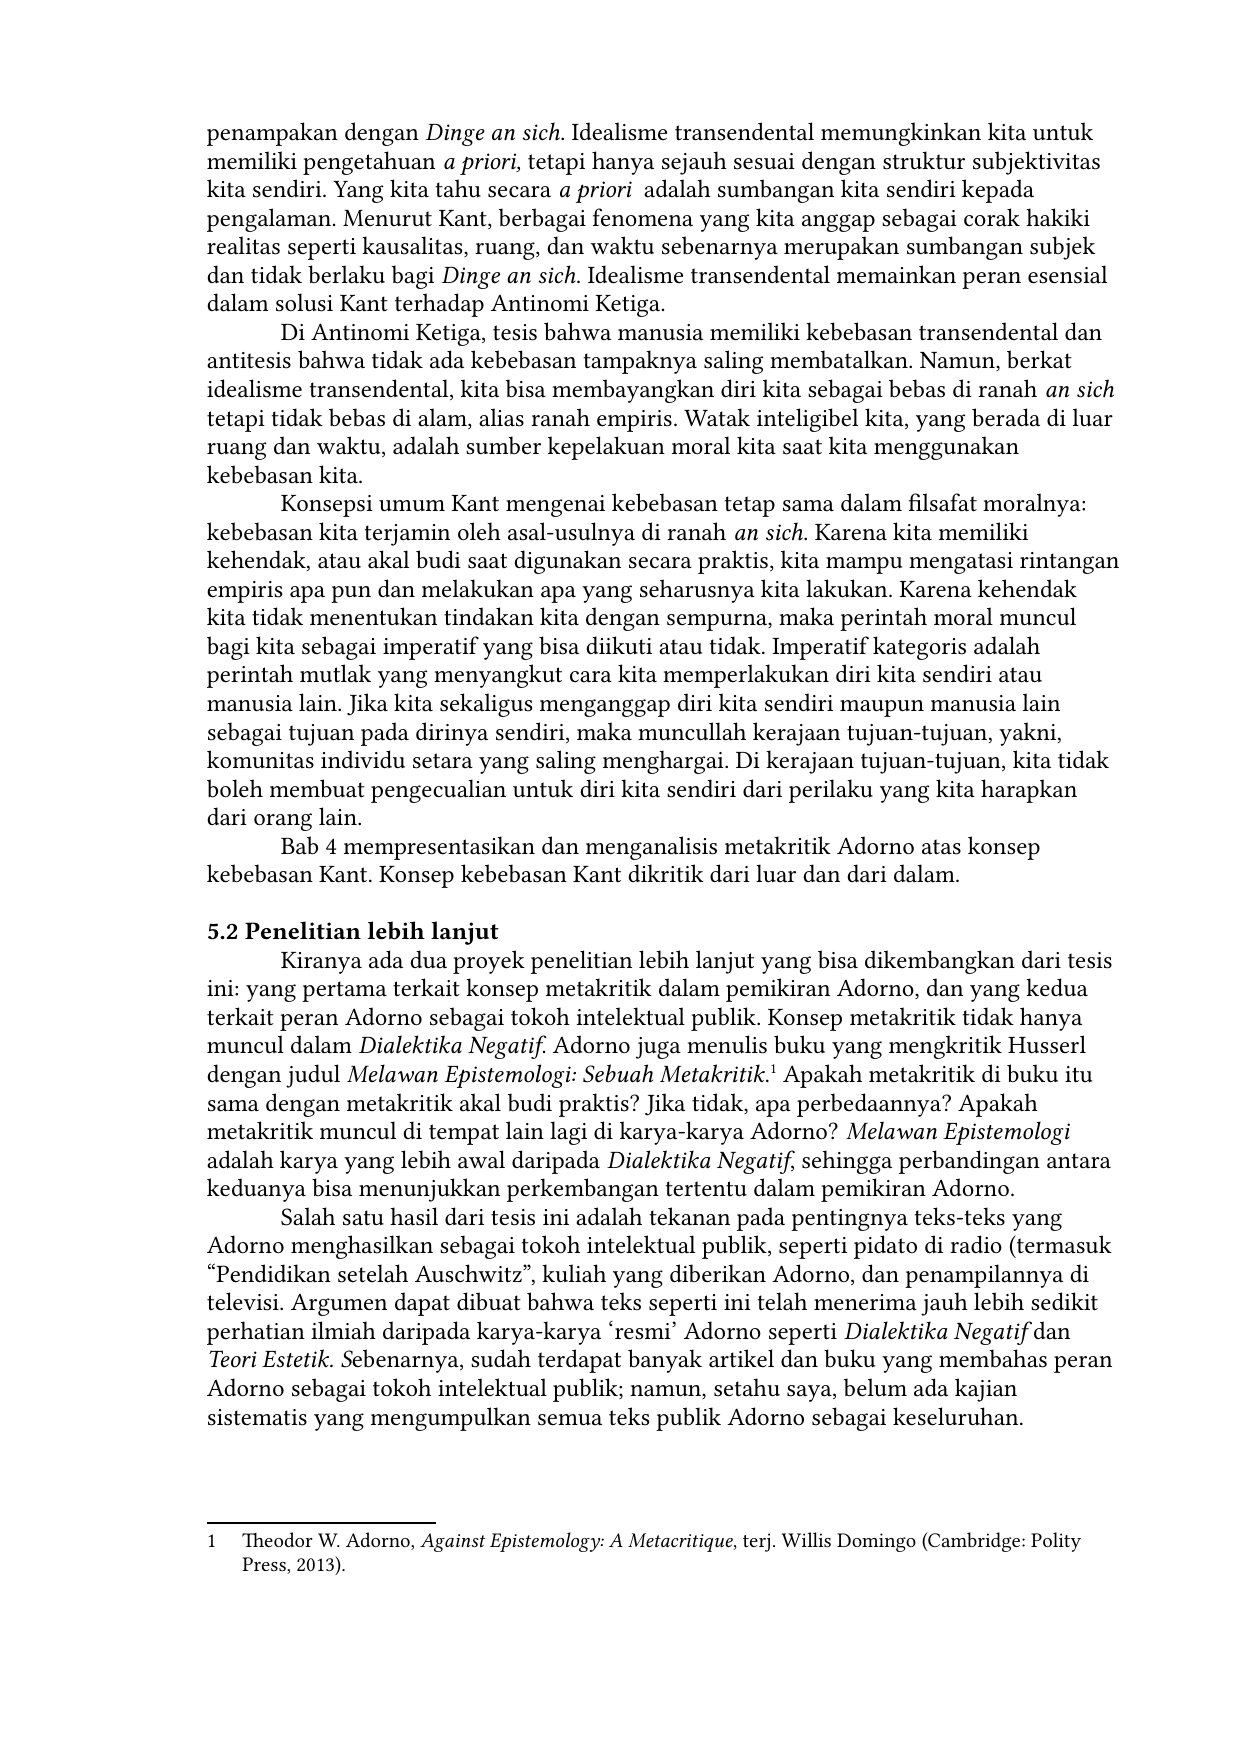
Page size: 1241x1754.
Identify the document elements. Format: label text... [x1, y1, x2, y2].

text Salah satu hasil dari tesis ini adalah tekanan pada pentingnya teks-teks yang Adorno menghasilkan sebagai tokoh intelektual publik, seperti pidato di radio (termasuk “Pendidikan setelah Auschwitz”, kuliah yang diberikan Adorno, dan penampilannya di televisi. Argumen dapat dibuat bahwa teks seperti ini telah menerima jauh lebih sedikit perhatian ilmiah daripada karya-karya ‘resmi’ Adorno seperti Dialektika Negatif dan Teori Estetik. Sebenarnya, sudah terdapat banyak artikel dan buku yang membahas peran Adorno sebagai tokoh intelektual publik; namun, setahu saya, belum ada kajian sistematis yang mengumpulkan semua teks publik Adorno sebagai keseluruhan. [207, 1203, 1122, 1431]
text Theodor W. Adorno, Against Epistemology: A Metacritique, terj. Willis Domingo (Cambridge: Polity Press, 2013). [207, 1529, 1122, 1577]
text 5.2 Penelitian lebih lanjut [207, 917, 1122, 946]
text Di Antinomi Ketiga, tesis bahwa manusia memiliki kebebasan transendental dan antitesis bahwa tidak ada kebebasan tampaknya saling membatalkan. Namun, berkat idealisme transendental, kita bisa membayangkan diri kita sebagai bebas di ranah an sich tetapi tidak bebas di alam, alias ranah empiris. Watak inteligibel kita, yang berada di luar ruang dan waktu, adalah sumber kepelakuan moral kita saat kita menggunakan kebebasan kita. [207, 318, 1122, 489]
text penampakan dengan Dinge an sich. Idealisme transendental memungkinkan kita untuk memiliki pengetahuan a priori, tetapi hanya sejauh sesuai dengan struktur subjektivitas kita sendiri. Yang kita tahu secara a priori adalah sumbangan kita sendiri kepada pengalaman. Menurut Kant, berbagai fenomena yang kita anggap sebagai corak hakiki realitas seperti kausalitas, ruang, dan waktu sebenarnya merupakan sumbangan subjek dan tidak berlaku bagi Dinge an sich. Idealisme transendental memainkan peran esensial dalam solusi Kant terhadap Antinomi Ketiga. [207, 118, 1122, 318]
text Konsepsi umum Kant mengenai kebebasan tetap sama dalam filsafat moralnya: kebebasan kita terjamin oleh asal-usulnya di ranah an sich. Karena kita memiliki kehendak, atau akal budi saat digunakan secara praktis, kita mampu mengatasi rintangan empiris apa pun dan melakukan apa yang seharusnya kita lakukan. Karena kehendak kita tidak menentukan tindakan kita dengan sempurna, maka perintah moral muncul bagi kita sebagai imperatif yang bisa diikuti atau tidak. Imperatif kategoris adalah perintah mutlak yang menyangkut cara kita memperlakukan diri kita sendiri atau manusia lain. Jika kita sekaligus menganggap diri kita sendiri maupun manusia lain sebagai tujuan pada dirinya sendiri, maka muncullah kerajaan tujuan-tujuan, yakni, komunitas individu setara yang saling menghargai. Di kerajaan tujuan-tujuan, kita tidak boleh membuat pengecualian untuk diri kita sendiri dari perilaku yang kita harapkan dari orang lain. [207, 489, 1122, 832]
text Kiranya ada dua proyek penelitian lebih lanjut yang bisa dikembangkan dari tesis ini: yang pertama terkait konsep metakritik dalam pemikiran Adorno, dan yang kedua terkait peran Adorno sebagai tokoh intelektual publik. Konsep metakritik tidak hanya muncul dalam Dialektika Negatif. Adorno juga menulis buku yang mengkritik Husserl dengan judul Melawan Epistemologi: Sebuah Metakritik. Apakah metakritik di buku itu sama dengan metakritik akal budi praktis? Jika tidak, apa perbedaannya? Apakah metakritik muncul di tempat lain lagi di karya-karya Adorno? Melawan Epistemologi adalah karya yang lebih awal daripada Dialektika Negatif, sehingga perbandingan antara keduanya bisa menunjukkan perkembangan tertentu dalam pemikiran Adorno. [207, 946, 1122, 1203]
text Bab 4 mempresentasikan dan menganalisis metakritik Adorno atas konsep kebebasan Kant. Konsep kebebasan Kant dikritik dari luar dan dari dalam. [207, 832, 1122, 889]
